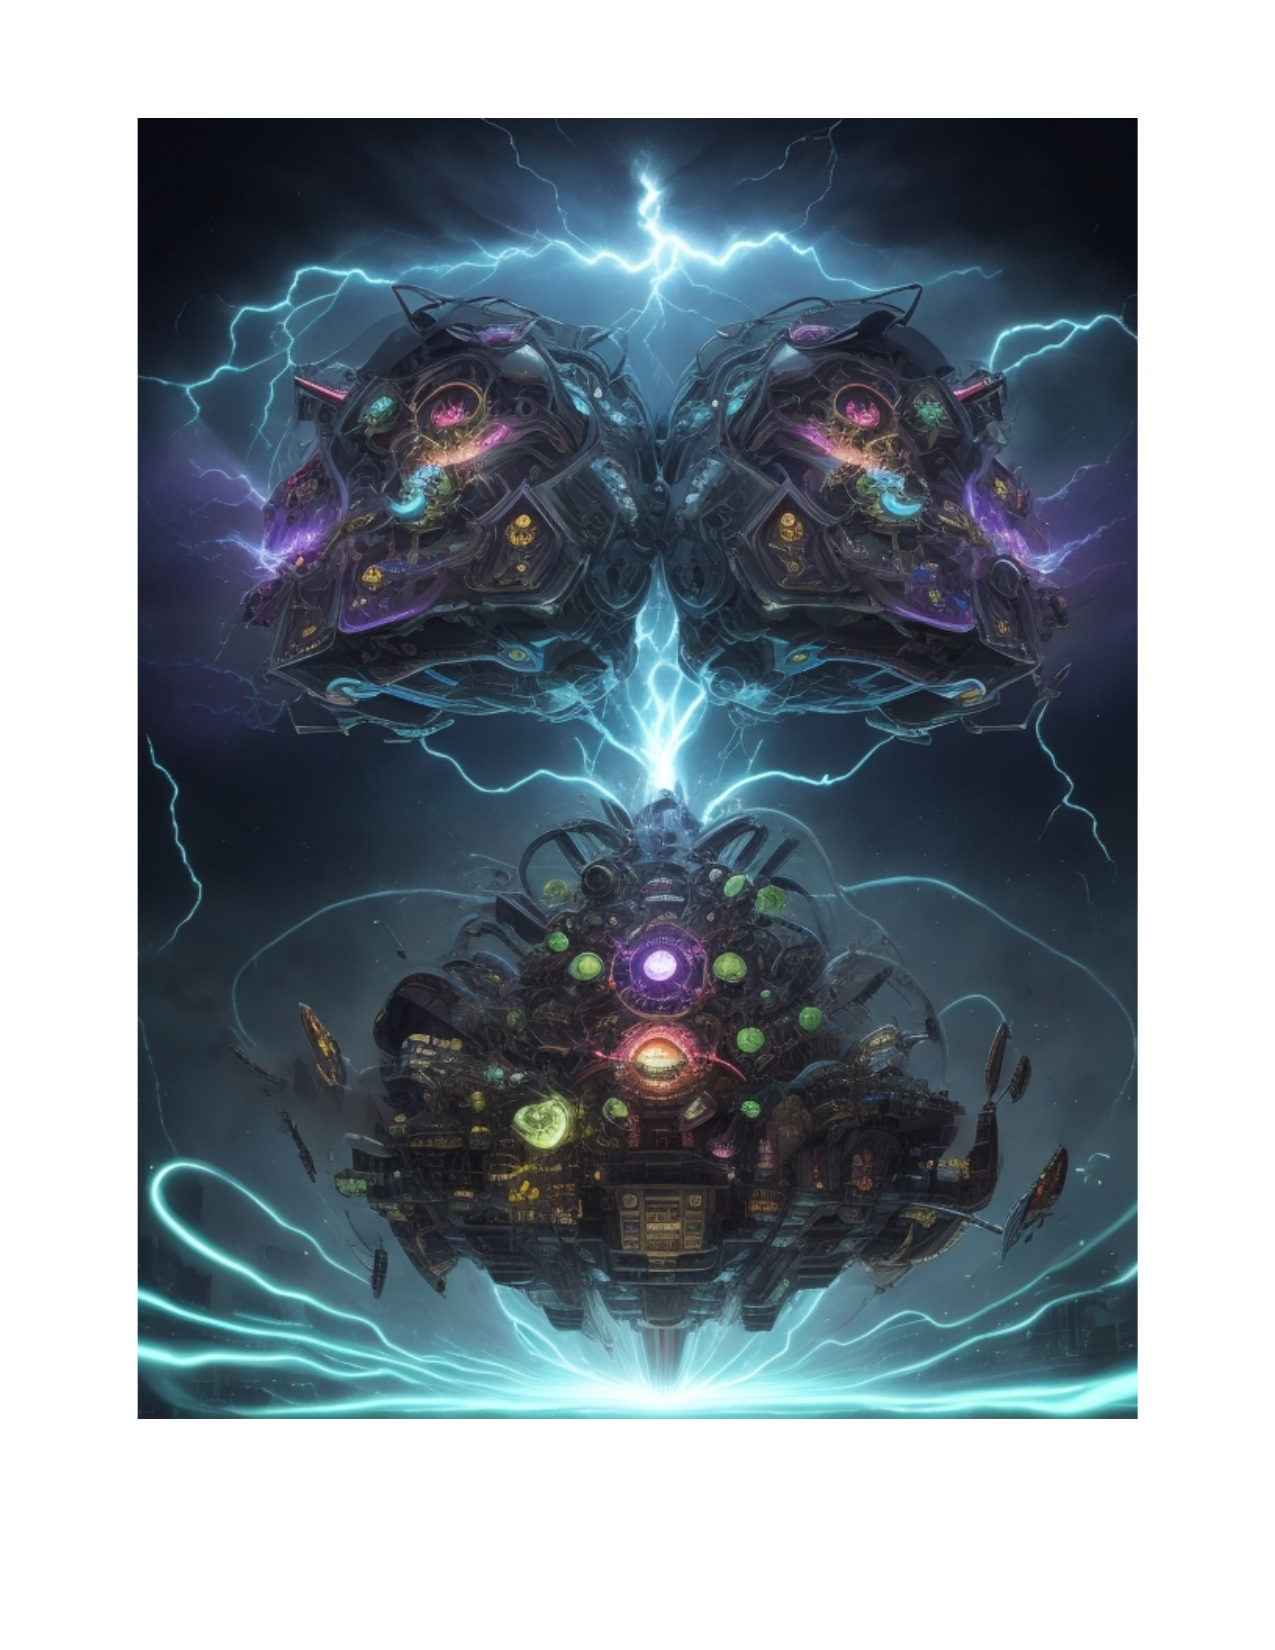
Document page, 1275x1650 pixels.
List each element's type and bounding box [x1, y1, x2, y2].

picture [137, 118, 1138, 1419]
